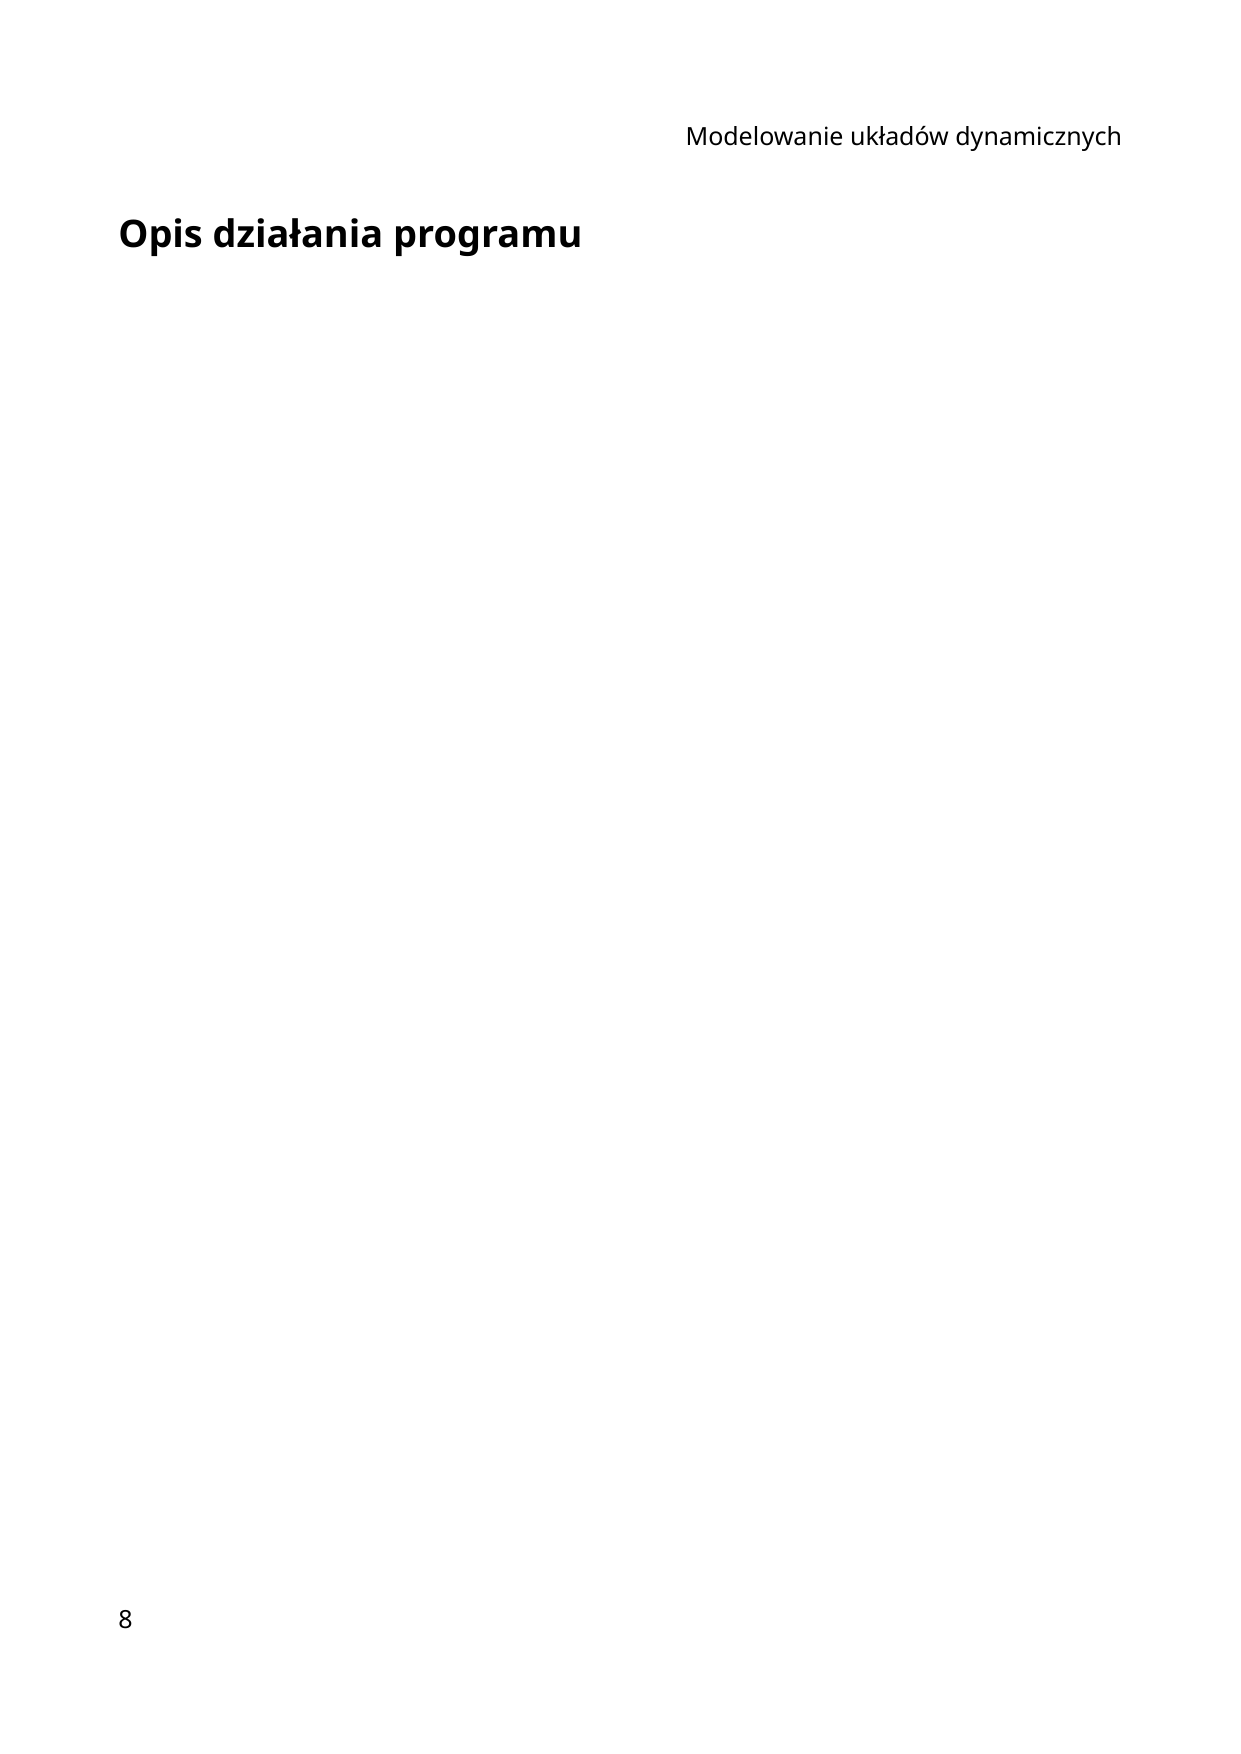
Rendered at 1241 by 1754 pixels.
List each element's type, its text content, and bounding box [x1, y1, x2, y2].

subtitle Opis działania programu [118, 207, 1122, 258]
